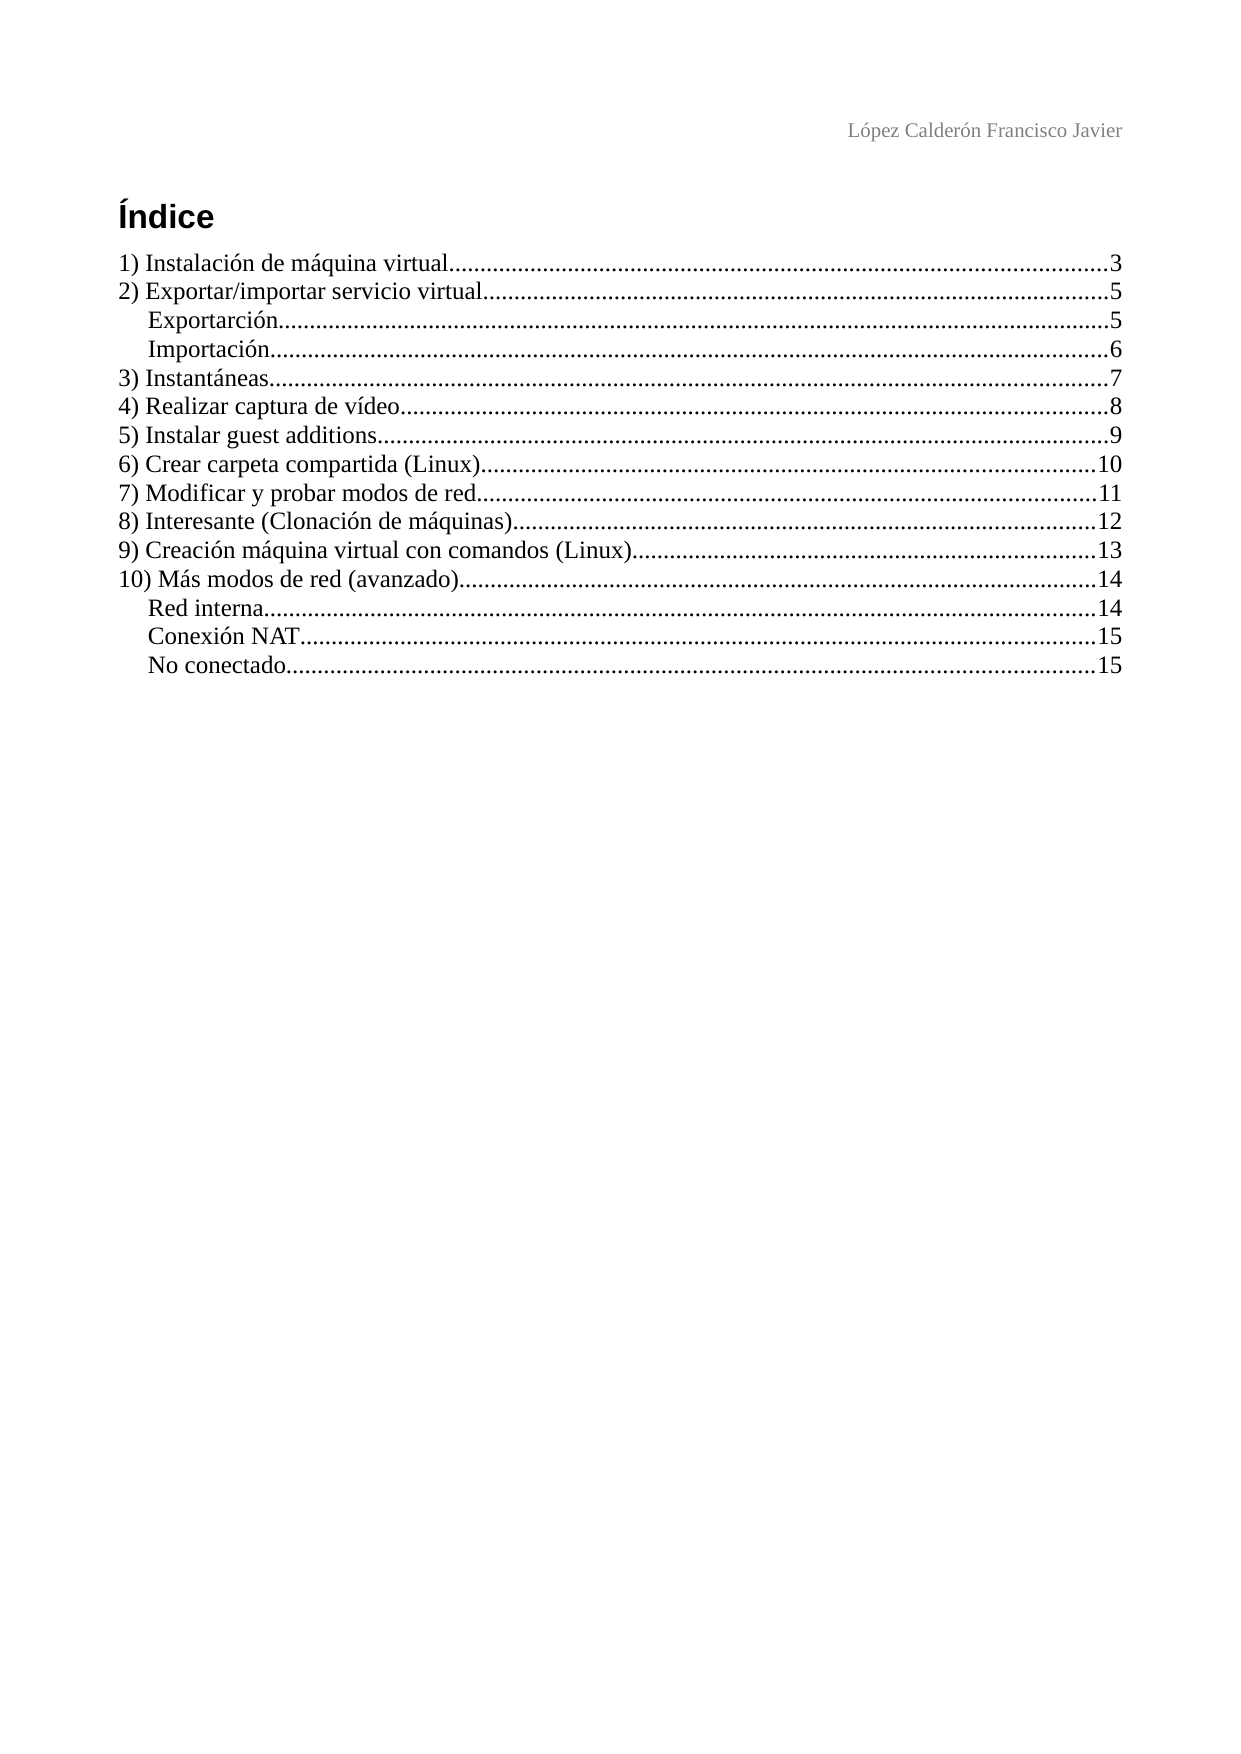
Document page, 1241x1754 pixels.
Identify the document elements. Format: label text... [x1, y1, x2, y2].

text 7) Modificar y probar modos de red 11 [118, 478, 1122, 506]
text Conexión NAT 15 [148, 621, 1122, 650]
text 9) Creación máquina virtual con comandos (Linux) 13 [118, 535, 1122, 564]
text No conectado 15 [148, 650, 1122, 679]
text 10) Más modos de red (avanzado) 14 [118, 564, 1122, 593]
text 8) Interesante (Clonación de máquinas) 12 [118, 506, 1122, 535]
text Exportarción 5 [148, 305, 1122, 334]
subtitle Índice [118, 197, 1122, 235]
text 5) Instalar guest additions 9 [118, 420, 1122, 449]
text 2) Exportar/importar servicio virtual 5 [118, 276, 1122, 305]
text 3) Instantáneas 7 [118, 363, 1122, 391]
text Red interna 14 [148, 593, 1122, 621]
text 1) Instalación de máquina virtual 3 [118, 248, 1122, 276]
text 4) Realizar captura de vídeo 8 [118, 391, 1122, 420]
text 6) Crear carpeta compartida (Linux) 10 [118, 449, 1122, 478]
text Importación 6 [148, 334, 1122, 363]
